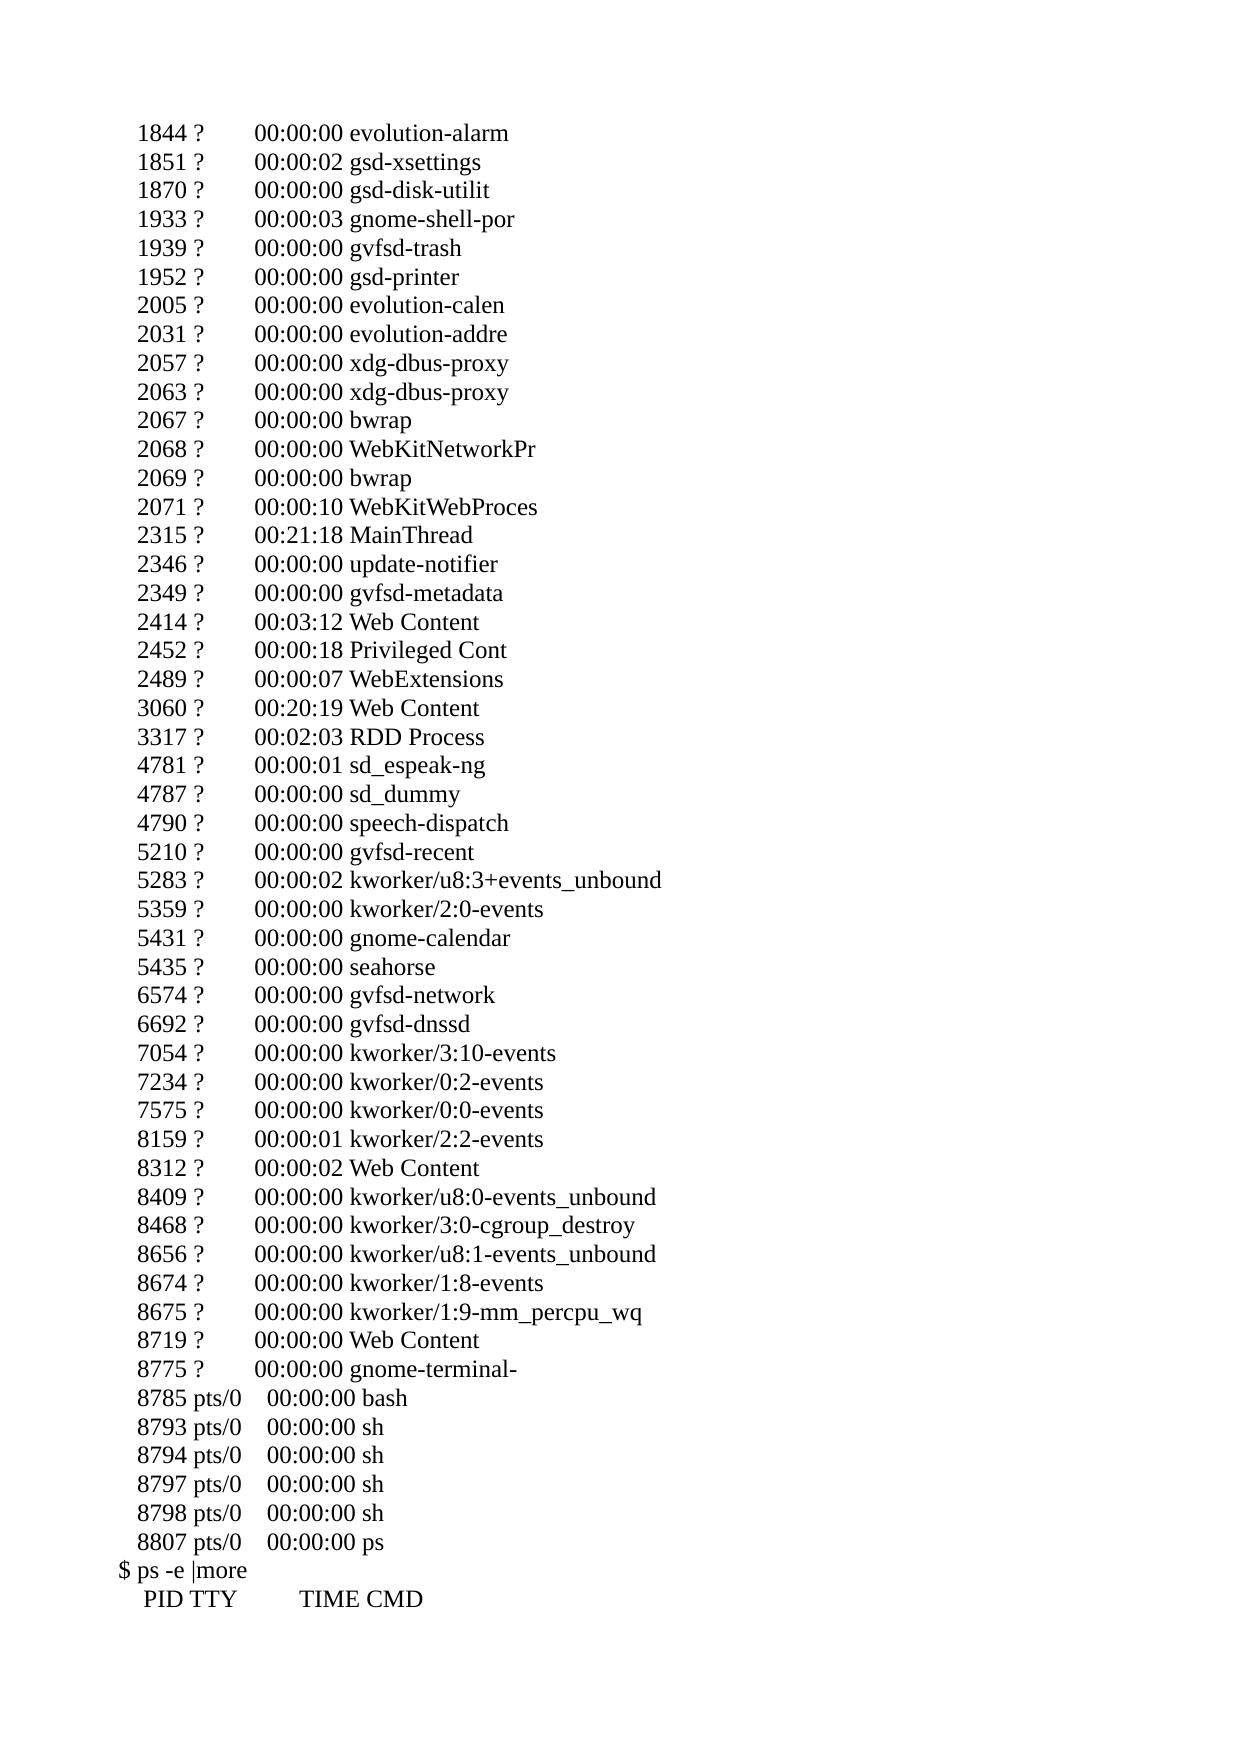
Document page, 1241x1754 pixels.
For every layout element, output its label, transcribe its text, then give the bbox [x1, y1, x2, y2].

text 8793 pts/0 00:00:00 sh [118, 1412, 1122, 1441]
text 8674 ? 00:00:00 kworker/1:8-events [118, 1268, 1122, 1297]
text 8468 ? 00:00:00 kworker/3:0-cgroup_destroy [118, 1211, 1122, 1239]
text 5283 ? 00:00:02 kworker/u8:3+events_unbound [118, 866, 1122, 894]
text 2068 ? 00:00:00 WebKitNetworkPr [118, 434, 1122, 463]
text 8159 ? 00:00:01 kworker/2:2-events [118, 1124, 1122, 1153]
text $ ps -e |more [118, 1556, 1122, 1584]
text 8656 ? 00:00:00 kworker/u8:1-events_unbound [118, 1239, 1122, 1268]
text 5435 ? 00:00:00 seahorse [118, 952, 1122, 981]
text 5210 ? 00:00:00 gvfsd-recent [118, 837, 1122, 866]
text 1851 ? 00:00:02 gsd-xsettings [118, 147, 1122, 176]
text 7234 ? 00:00:00 kworker/0:2-events [118, 1067, 1122, 1096]
text 2414 ? 00:03:12 Web Content [118, 607, 1122, 636]
text 8798 pts/0 00:00:00 sh [118, 1498, 1122, 1527]
text 2071 ? 00:00:10 WebKitWebProces [118, 492, 1122, 521]
text 3060 ? 00:20:19 Web Content [118, 693, 1122, 722]
text PID TTY TIME CMD [118, 1584, 1122, 1613]
text 3317 ? 00:02:03 RDD Process [118, 722, 1122, 751]
text 7575 ? 00:00:00 kworker/0:0-events [118, 1096, 1122, 1124]
text 1844 ? 00:00:00 evolution-alarm [118, 118, 1122, 147]
text 5359 ? 00:00:00 kworker/2:0-events [118, 894, 1122, 923]
text 8675 ? 00:00:00 kworker/1:9-mm_percpu_wq [118, 1297, 1122, 1326]
text 8409 ? 00:00:00 kworker/u8:0-events_unbound [118, 1182, 1122, 1211]
text 8312 ? 00:00:02 Web Content [118, 1153, 1122, 1182]
text 4781 ? 00:00:01 sd_espeak-ng [118, 751, 1122, 779]
text 8807 pts/0 00:00:00 ps [118, 1527, 1122, 1556]
text 8719 ? 00:00:00 Web Content [118, 1326, 1122, 1354]
text 1870 ? 00:00:00 gsd-disk-utilit [118, 176, 1122, 204]
text 5431 ? 00:00:00 gnome-calendar [118, 923, 1122, 952]
text 8785 pts/0 00:00:00 bash [118, 1383, 1122, 1412]
text 2349 ? 00:00:00 gvfsd-metadata [118, 578, 1122, 607]
text 2063 ? 00:00:00 xdg-dbus-proxy [118, 377, 1122, 406]
text 2489 ? 00:00:07 WebExtensions [118, 664, 1122, 693]
text 6692 ? 00:00:00 gvfsd-dnssd [118, 1009, 1122, 1038]
text 2057 ? 00:00:00 xdg-dbus-proxy [118, 348, 1122, 377]
text 2069 ? 00:00:00 bwrap [118, 463, 1122, 492]
text 1939 ? 00:00:00 gvfsd-trash [118, 233, 1122, 262]
text 2005 ? 00:00:00 evolution-calen [118, 291, 1122, 319]
text 2067 ? 00:00:00 bwrap [118, 406, 1122, 434]
text 2346 ? 00:00:00 update-notifier [118, 549, 1122, 578]
text 1952 ? 00:00:00 gsd-printer [118, 262, 1122, 291]
text 8794 pts/0 00:00:00 sh [118, 1441, 1122, 1469]
text 6574 ? 00:00:00 gvfsd-network [118, 981, 1122, 1009]
text 8775 ? 00:00:00 gnome-terminal- [118, 1354, 1122, 1383]
text 4790 ? 00:00:00 speech-dispatch [118, 808, 1122, 837]
text 2031 ? 00:00:00 evolution-addre [118, 319, 1122, 348]
text 2452 ? 00:00:18 Privileged Cont [118, 636, 1122, 664]
text 1933 ? 00:00:03 gnome-shell-por [118, 204, 1122, 233]
text 8797 pts/0 00:00:00 sh [118, 1469, 1122, 1498]
text 4787 ? 00:00:00 sd_dummy [118, 779, 1122, 808]
text 7054 ? 00:00:00 kworker/3:10-events [118, 1038, 1122, 1067]
text 2315 ? 00:21:18 MainThread [118, 521, 1122, 549]
